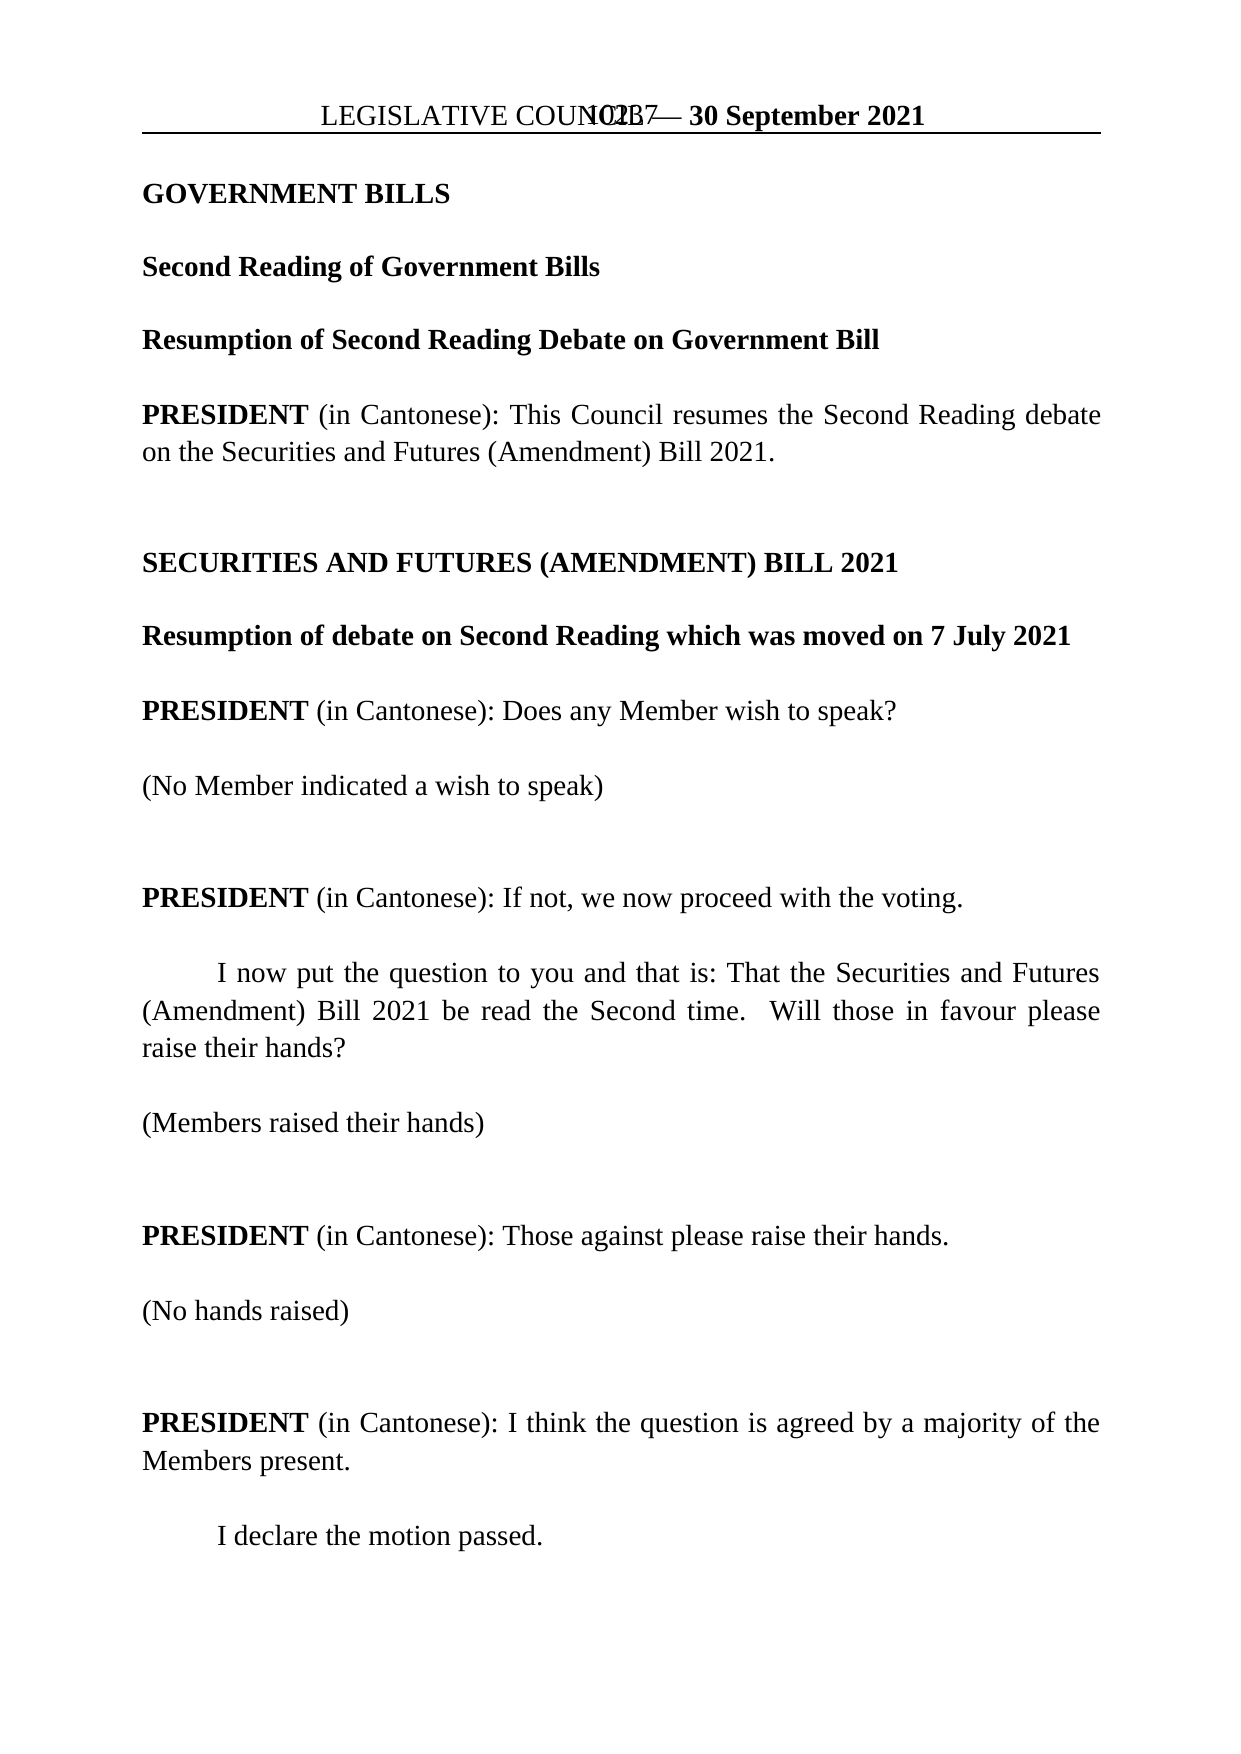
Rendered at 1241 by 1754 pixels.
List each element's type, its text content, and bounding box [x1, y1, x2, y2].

text Resumption of debate on Second Reading which was moved on 7 July 2021 [142, 615, 1101, 651]
text (No Member indicated a wish to speak) [142, 764, 1101, 801]
text (No hands raised) [142, 1289, 1101, 1326]
text SECURITIES AND FUTURES (AMENDMENT) BILL 2021 [142, 542, 1101, 578]
text Second Reading of Government Bills [142, 246, 1101, 282]
text PRESIDENT (in Cantonese): Those against please raise their hands. [142, 1214, 1101, 1251]
text PRESIDENT (in Cantonese): Does any Member wish to speak? [142, 689, 1101, 726]
text Resumption of Second Reading Debate on Government Bill [142, 319, 1101, 355]
text (Members raised their hands) [142, 1101, 1101, 1139]
text PRESIDENT (in Cantonese): I think the question is agreed by a majority of the Members present. [142, 1401, 1101, 1476]
text PRESIDENT (in Cantonese): If not, we now proceed with the voting. [142, 876, 1101, 914]
text PRESIDENT (in Cantonese): This Council resumes the Second Reading debate on the Securities and Futures (Amendment) Bill 2021. [142, 393, 1101, 468]
text I now put the question to you and that is: That the Securities and Futures (Amendment) Bill 2021 be read the Second time. Will those in favour please raise their hands? [142, 951, 1101, 1064]
text GOVERNMENT BILLS [142, 173, 1101, 209]
text I declare the motion passed. [142, 1514, 1101, 1551]
